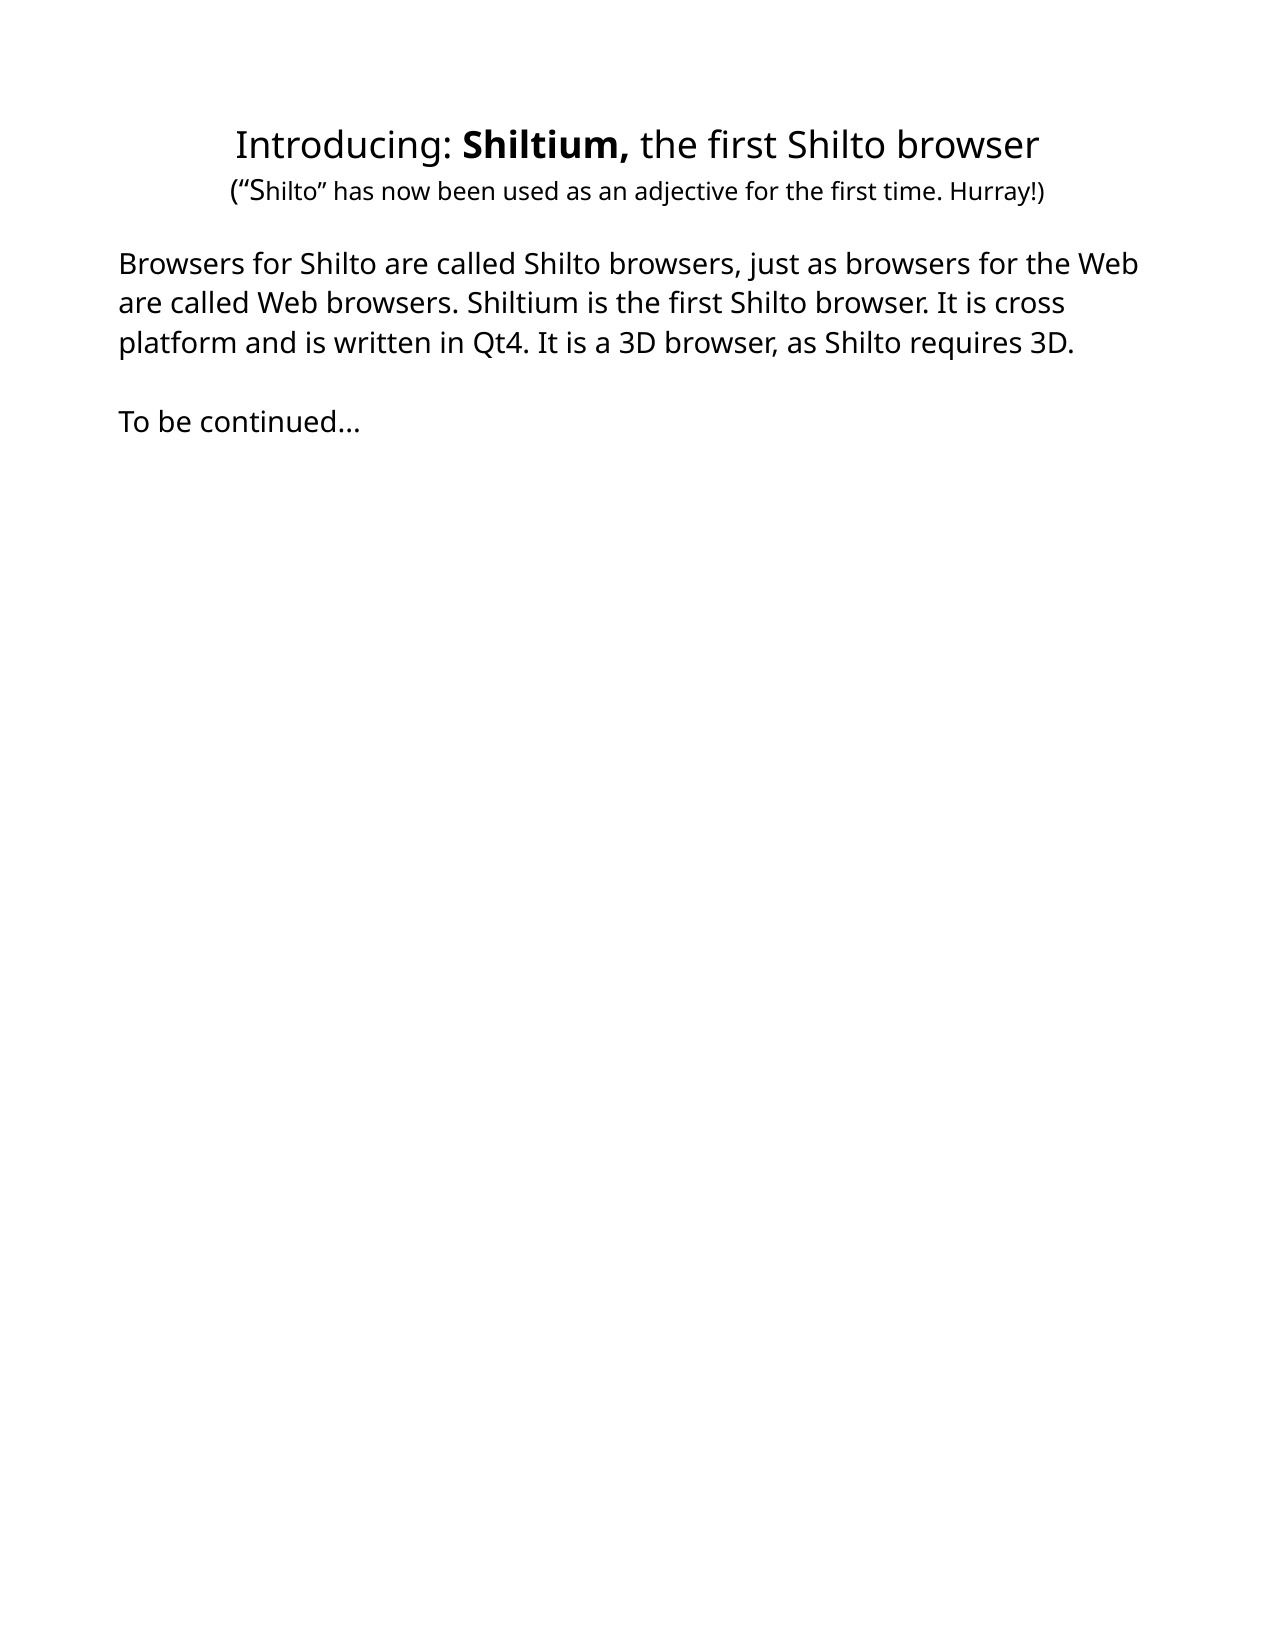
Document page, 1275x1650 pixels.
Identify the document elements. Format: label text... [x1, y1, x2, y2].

text Introducing: Shiltium, the first Shilto browser [118, 118, 1157, 169]
text To be continued... [118, 402, 1157, 441]
text Browsers for Shilto are called Shilto browsers, just as browsers for the Web are called Web browsers. Shiltium is the first Shilto browser. It is cross platform and is written in Qt4. It is a 3D browser, as Shilto requires 3D. [118, 243, 1157, 362]
text (“Shilto” has now been used as an adjective for the first time. Hurray!) [118, 169, 1157, 209]
